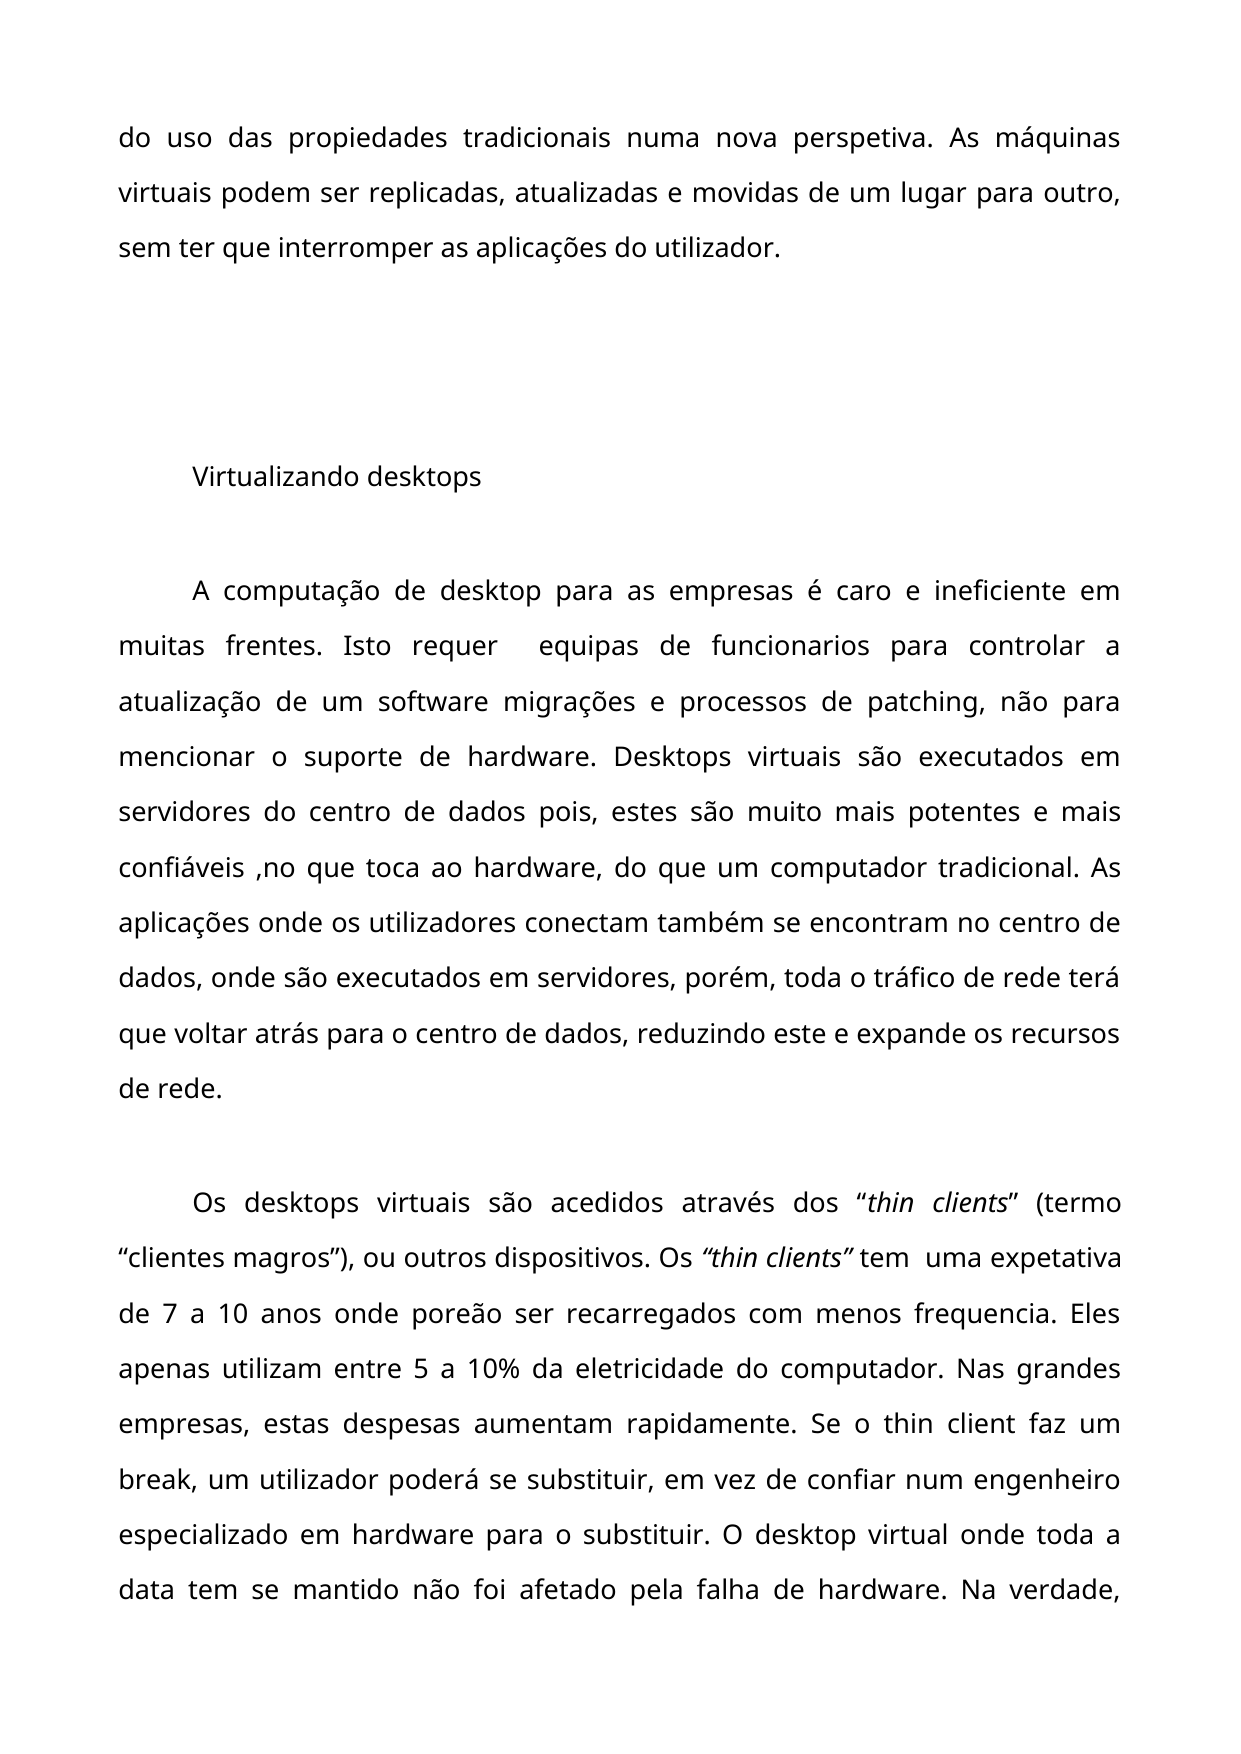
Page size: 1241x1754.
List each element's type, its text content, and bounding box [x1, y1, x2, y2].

text Os desktops virtuais são acedidos através dos “thin clients” (termo “clientes magros”), ou outros dispositivos. Os “thin clients” tem uma expetativa de 7 a 10 anos onde poreão ser recarregados com menos frequencia. Eles apenas utilizam entre 5 a 10% da eletricidade do computador. Nas grandes empresas, estas despesas aumentam rapidamente. Se o thin client faz um break, um utilizador poderá se substituir, em vez de confiar num engenheiro especializado em hardware para o substituir. O desktop virtual onde toda a data tem se mantido não foi afetado pela falha de hardware. Na verdade, [118, 1184, 1122, 1608]
text A computação de desktop para as empresas é caro e ineficiente em muitas frentes. Isto requer equipas de funcionarios para controlar a atualização de um software migrações e processos de patching, não para mencionar o suporte de hardware. Desktops virtuais são executados em servidores do centro de dados pois, estes são muito mais potentes e mais confiáveis ,no que toca ao hardware, do que um computador tradicional. As aplicações onde os utilizadores conectam também se encontram no centro de dados, onde são executados em servidores, porém, toda o tráfico de rede terá que voltar atrás para o centro de dados, reduzindo este e expande os recursos de rede. [118, 572, 1122, 1106]
text do uso das propiedades tradicionais numa nova perspetiva. As máquinas virtuais podem ser replicadas, atualizadas e movidas de um lugar para outro, sem ter que interromper as aplicações do utilizador. [118, 118, 1122, 266]
text Virtualizando desktops [118, 457, 1122, 494]
